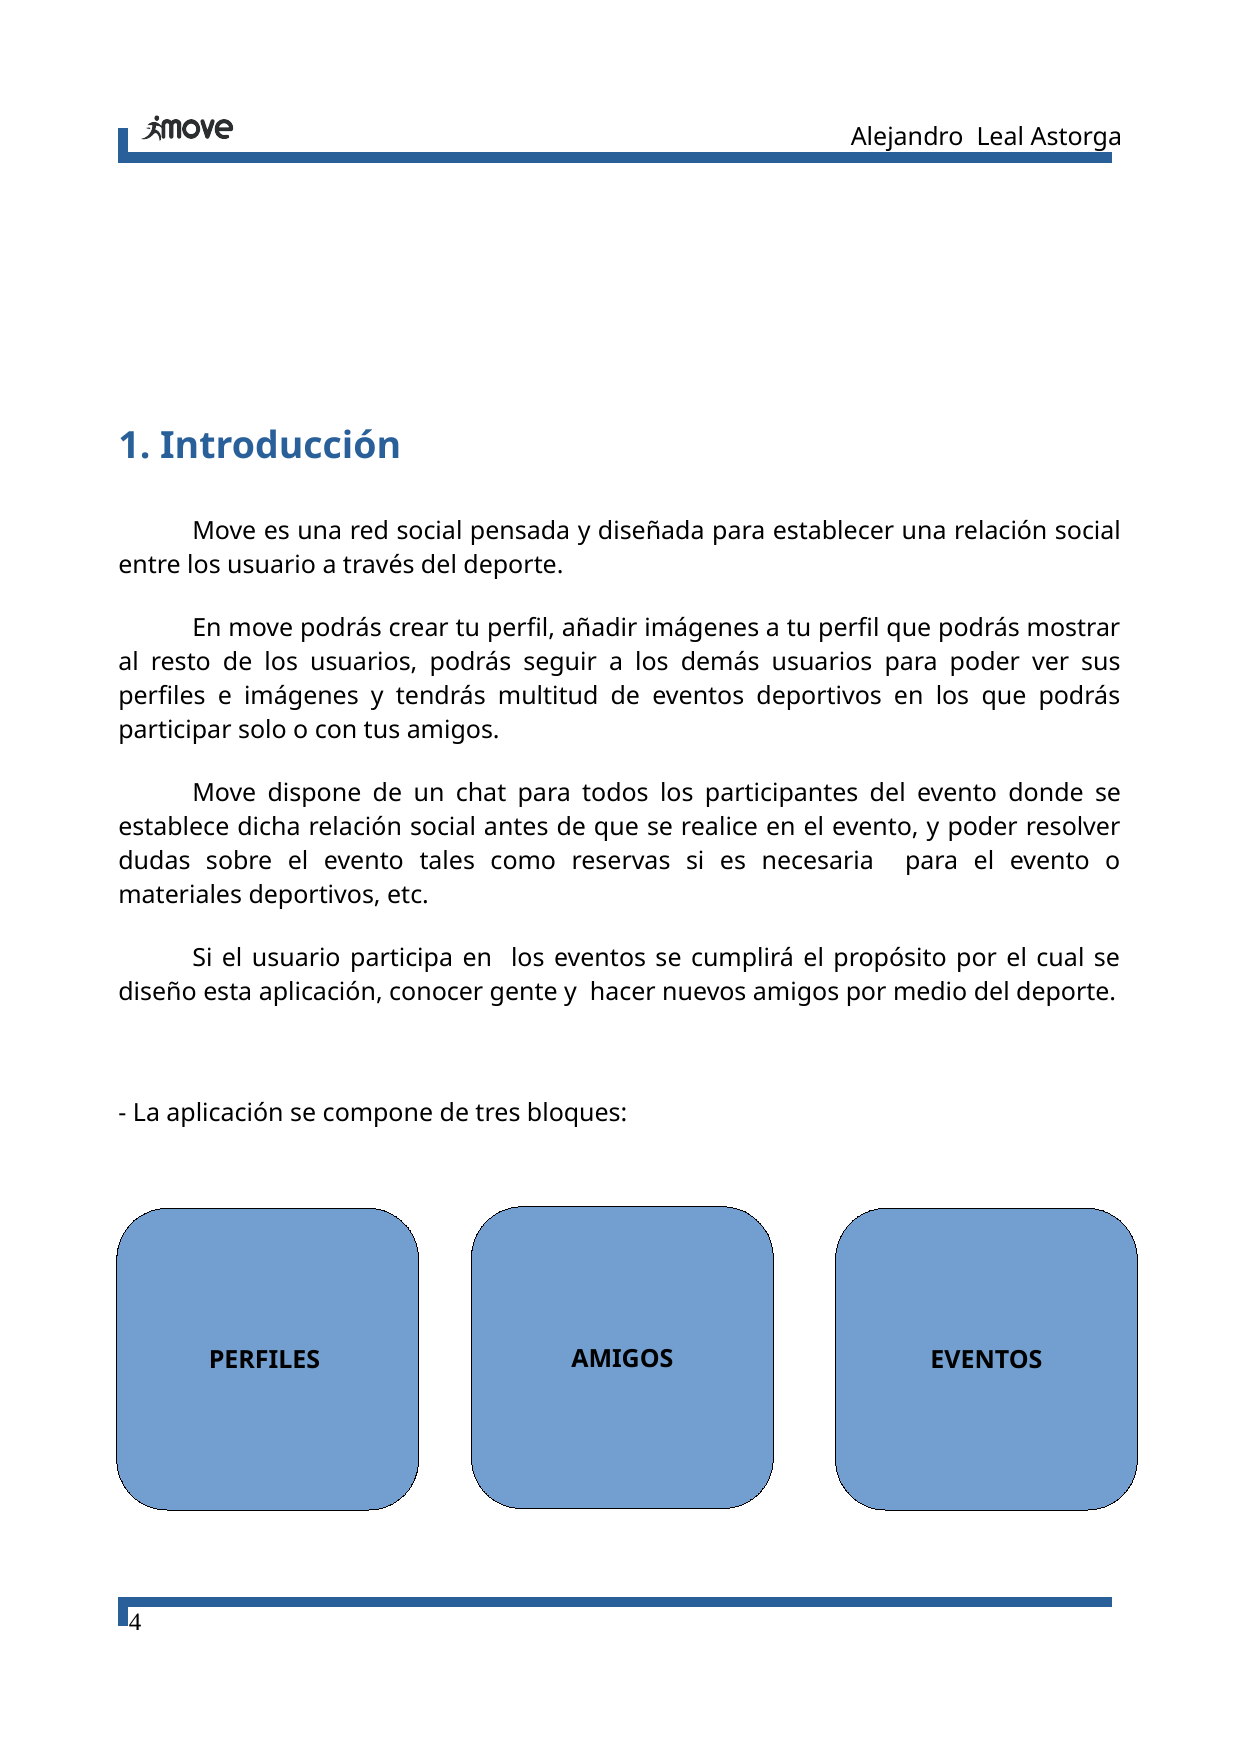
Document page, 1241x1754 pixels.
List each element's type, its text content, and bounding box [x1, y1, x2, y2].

picture [140, 113, 234, 141]
text - La aplicación se compone de tres bloques: [118, 1094, 1122, 1128]
text En move podrás crear tu perfil, añadir imágenes a tu perfil que podrás mostrar al resto de los usuarios, podrás seguir a los demás usuarios para poder ver sus perfiles e imágenes y tendrás multitud de eventos deportivos en los que podrás participar solo o con tus amigos. [118, 610, 1122, 746]
text 1. Introducción [118, 419, 1122, 470]
text Move dispone de un chat para todos los participantes del evento donde se establece dicha relación social antes de que se realice en el evento, y poder resolver dudas sobre el evento tales como reservas si es necesaria para el evento o materiales deportivos, etc. [118, 775, 1122, 911]
text Si el usuario participa en los eventos se cumplirá el propósito por el cual se diseño esta aplicación, conocer gente y hacer nuevos amigos por medio del deporte. [118, 940, 1122, 1008]
text Move es una red social pensada y diseñada para establecer una relación social entre los usuario a través del deporte. [118, 513, 1122, 581]
